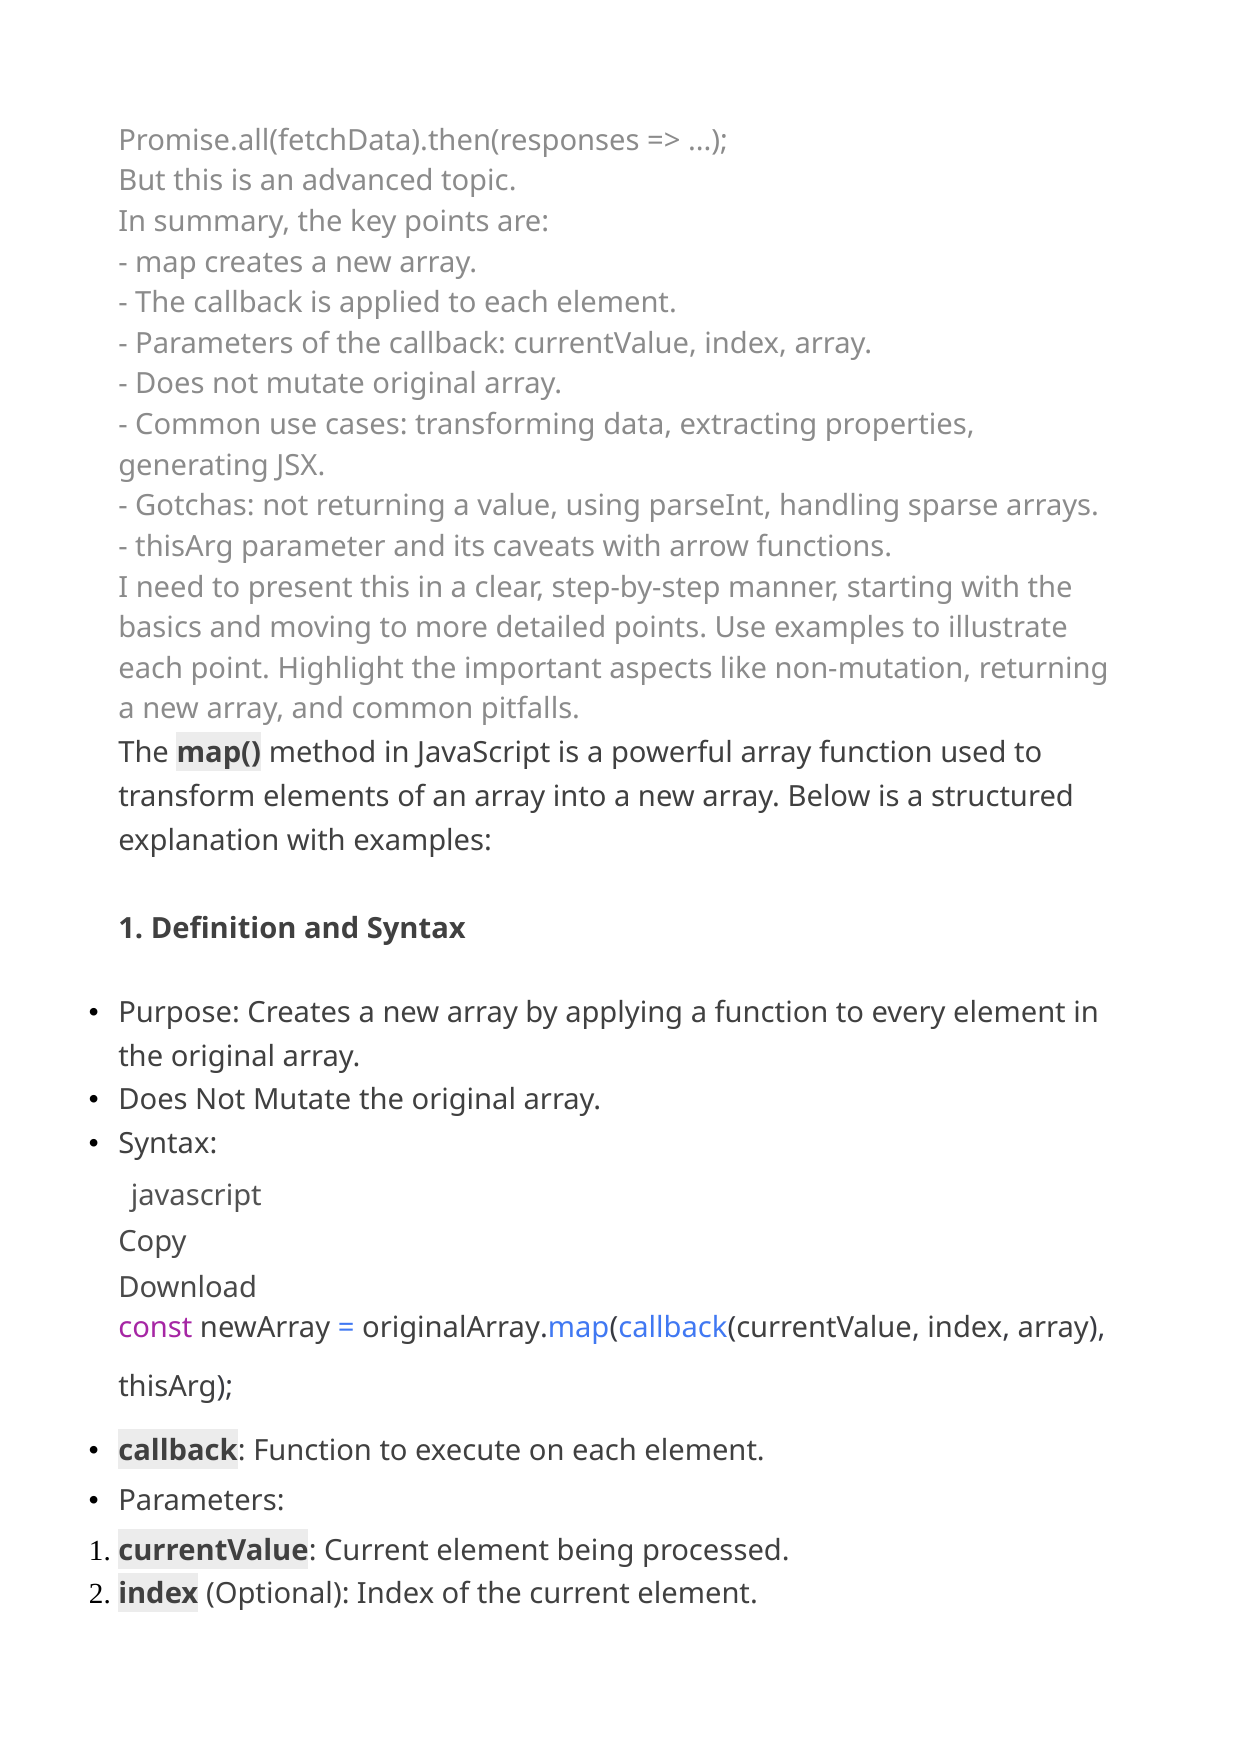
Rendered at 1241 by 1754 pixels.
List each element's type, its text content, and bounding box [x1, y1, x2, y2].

list Copy [118, 1220, 1116, 1260]
subtitle 1. Definition and Syntax [118, 907, 1122, 947]
text - Parameters of the callback: currentValue, index, array. [118, 321, 1122, 362]
list Purpose: Creates a new array by applying a function to every element in the original array. [118, 987, 1122, 1074]
text - The callback is applied to each element. [118, 281, 1122, 321]
list javascript [131, 1174, 1122, 1214]
text - Common use cases: transforming data, extracting properties, generating JSX. [118, 402, 1122, 484]
text In summary, the key points are: [118, 199, 1122, 240]
text - Gotchas: not returning a value, using parseInt, handling sparse arrays. [118, 484, 1122, 524]
list callback: Function to execute on each element. [118, 1425, 1122, 1469]
list currentValue: Current element being processed. [118, 1525, 1122, 1569]
text The map() method in JavaScript is a powerful array function used to transform elements of an array into a new array. Below is a structured explanation with examples: [118, 727, 1122, 859]
text But this is an advanced topic. [118, 159, 1122, 199]
list Syntax: [118, 1118, 1122, 1162]
list Download [118, 1266, 1116, 1306]
text - thisArg parameter and its caveats with arrow functions. [118, 524, 1122, 565]
list Does Not Mutate the original array. [118, 1074, 1122, 1118]
text - Does not mutate original array. [118, 362, 1122, 402]
text - map creates a new array. [118, 240, 1122, 281]
list const newArray = originalArray.map(callback(currentValue, index, array), thisArg); [118, 1306, 1122, 1405]
list index (Optional): Index of the current element. [118, 1569, 1122, 1612]
list Parameters: [118, 1475, 1122, 1519]
text I need to present this in a clear, step-by-step manner, starting with the basics and moving to more detailed points. Use examples to illustrate each point. Highlight the important aspects like non-mutation, returning a new array, and common pitfalls. [118, 565, 1122, 727]
text Promise.all(fetchData).then(responses => ...); [118, 118, 1122, 159]
